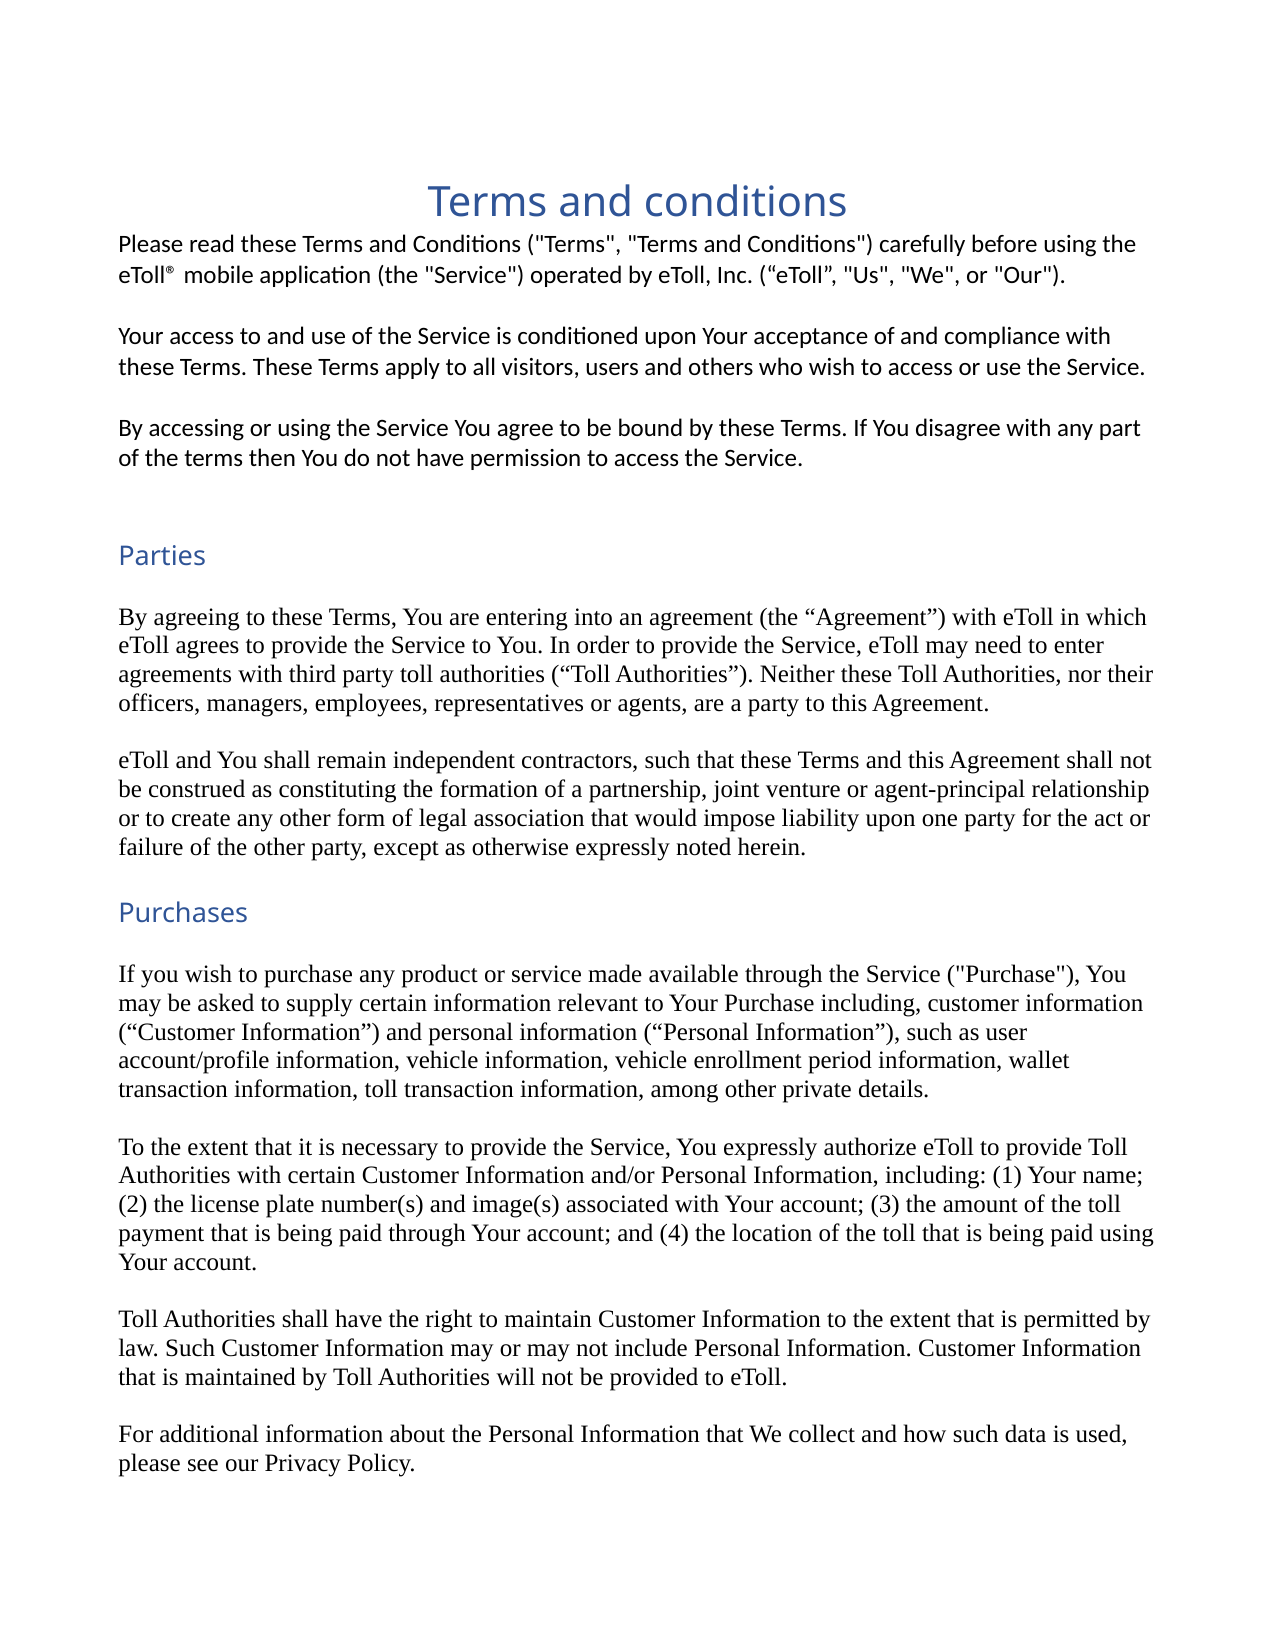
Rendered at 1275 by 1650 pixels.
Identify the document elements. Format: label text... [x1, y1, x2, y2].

text Toll Authorities shall have the right to maintain Customer Information to the extent that is permitted by law. Such Customer Information may or may not include Personal Information. Customer Information that is maintained by Toll Authorities will not be provided to eToll. [118, 1304, 1157, 1390]
subtitle Terms and conditions [118, 172, 1157, 229]
text Your access to and use of the Service is conditioned upon Your acceptance of and compliance with these Terms. These Terms apply to all visitors, users and others who wish to access or use the Service. [118, 320, 1157, 381]
text By accessing or using the Service You agree to be bound by these Terms. If You disagree with any part of the terms then You do not have permission to access the Service. [118, 412, 1157, 473]
text If you wish to purchase any product or service made available through the Service ("Purchase"), You may be asked to supply certain information relevant to Your Purchase including, customer information (“Customer Information”) and personal information (“Personal Information”), such as user account/profile information, vehicle information, vehicle enrollment period information, wallet transaction information, toll transaction information, among other private details. [118, 959, 1157, 1103]
text Please read these Terms and Conditions ("Terms", "Terms and Conditions") carefully before using the eToll® mobile application (the "Service") operated by eToll, Inc. (“eToll”, "Us", "We", or "Our"). [118, 229, 1157, 290]
subtitle Parties [118, 536, 1157, 573]
text For additional information about the Personal Information that We collect and how such data is used, please see our Privacy Policy. [118, 1419, 1157, 1477]
text By agreeing to these Terms, You are entering into an agreement (the “Agreement”) with eToll in which eToll agrees to provide the Service to You. In order to provide the Service, eToll may need to enter agreements with third party toll authorities (“Toll Authorities”). Neither these Toll Authorities, nor their officers, managers, employees, representatives or agents, are a party to this Agreement. [118, 602, 1157, 717]
text To the extent that it is necessary to provide the Service, You expressly authorize eToll to provide Toll Authorities with certain Customer Information and/or Personal Information, including: (1) Your name; (2) the license plate number(s) and image(s) associated with Your account; (3) the amount of the toll payment that is being paid through Your account; and (4) the location of the toll that is being paid using Your account. [118, 1132, 1157, 1275]
text eToll and You shall remain independent contractors, such that these Terms and this Agreement shall not be construed as constituting the formation of a partnership, joint venture or agent-principal relationship or to create any other form of legal association that would impose liability upon one party for the act or failure of the other party, except as otherwise expressly noted herein. [118, 746, 1157, 861]
subtitle Purchases [118, 893, 1157, 930]
